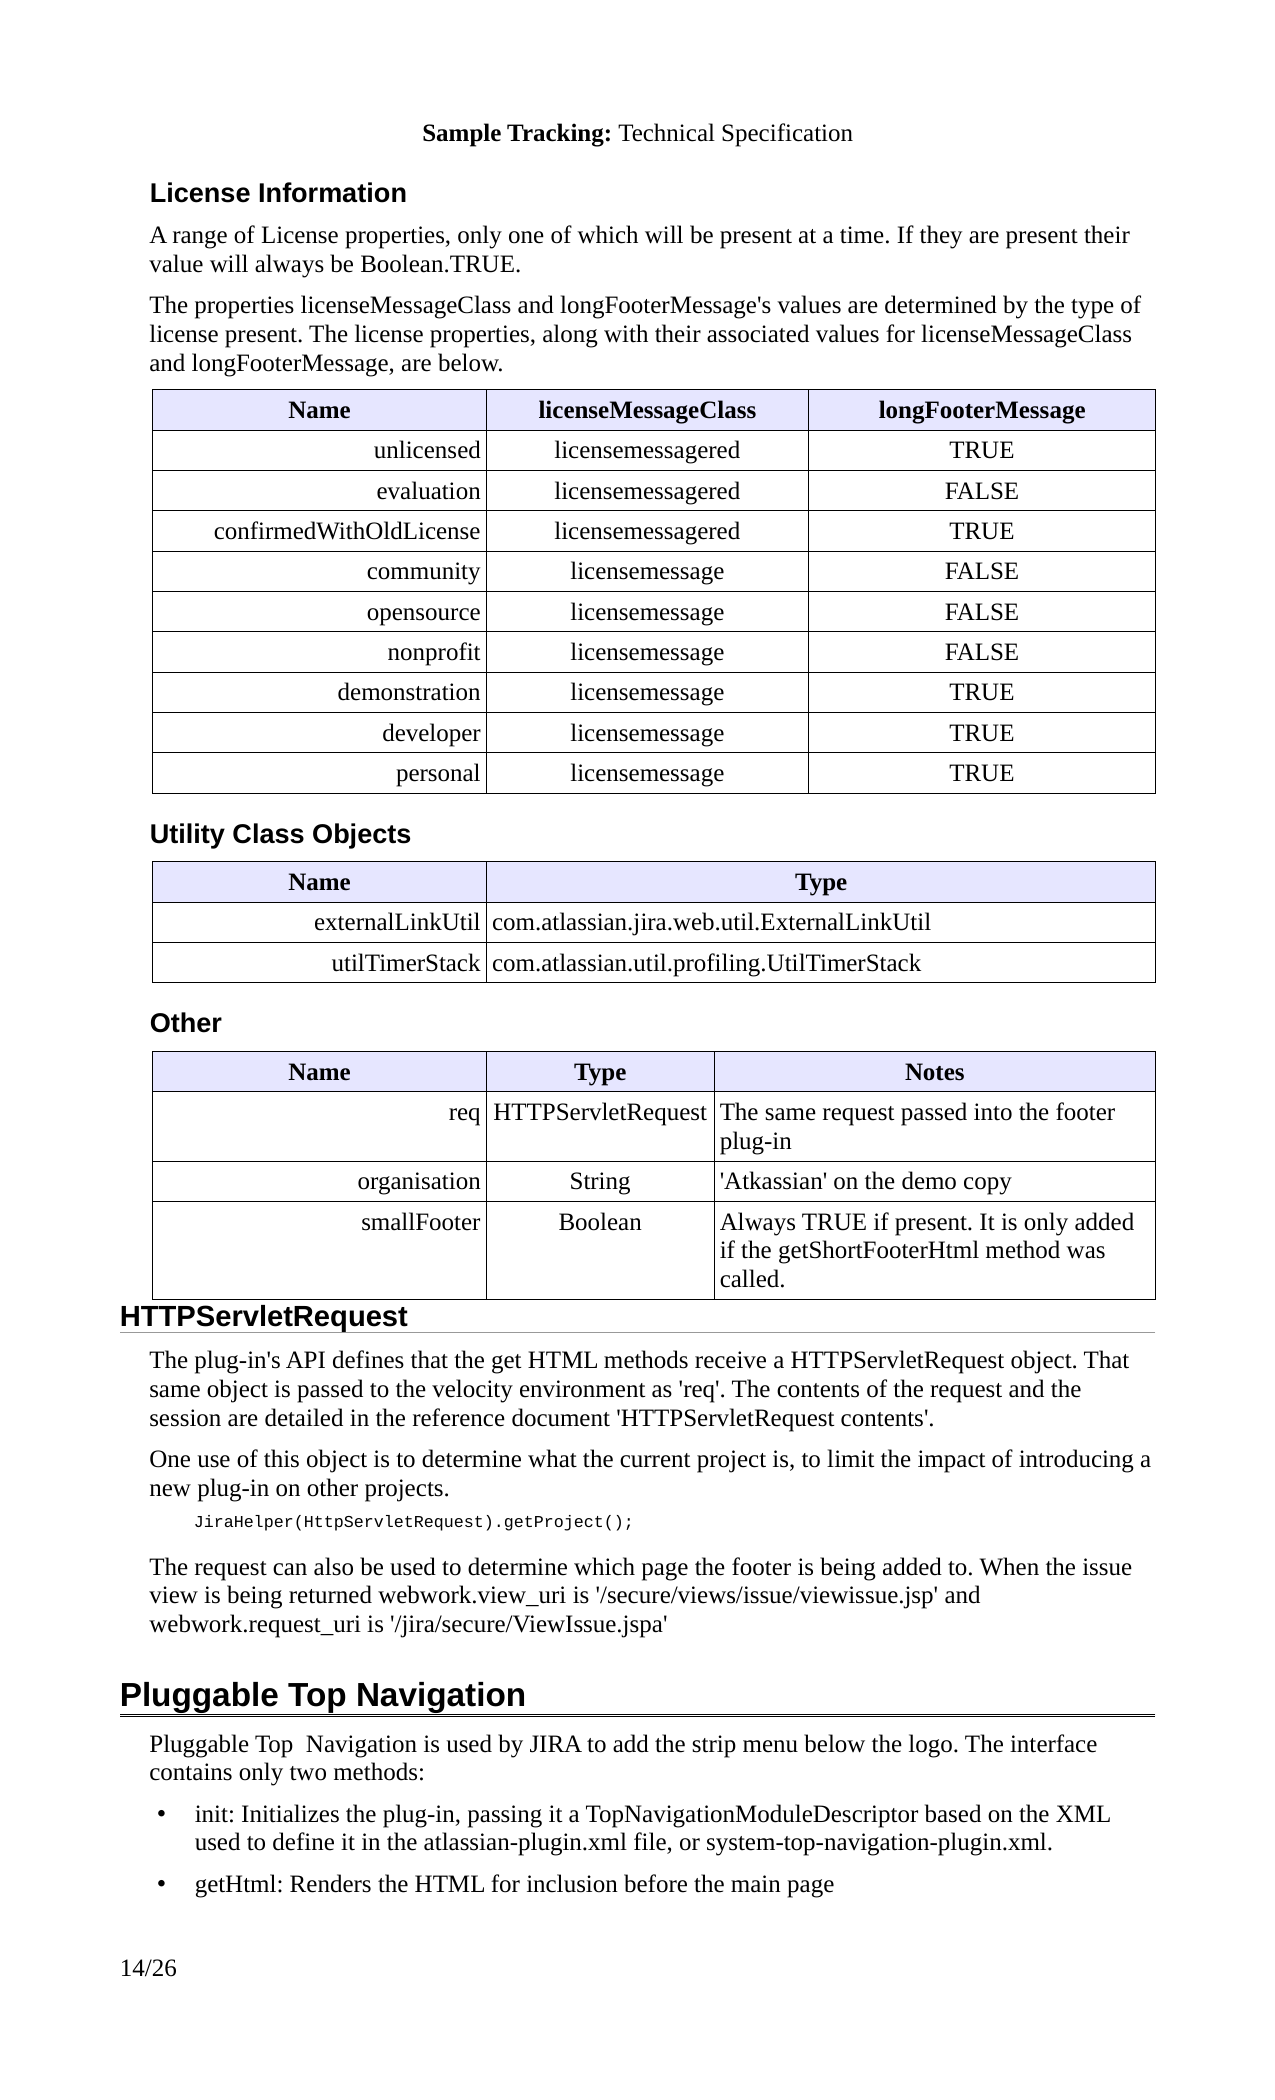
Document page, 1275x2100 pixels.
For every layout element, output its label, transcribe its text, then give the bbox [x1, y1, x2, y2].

text The plug-in's API defines that the get HTML methods receive a HTTPServletRequest object. That same object is passed to the velocity environment as 'req'. The contents of the request and the session are detailed in the reference document 'HTTPServletRequest contents'. [149, 1345, 1155, 1432]
table_cell com.atlassian.jira.web.util.ExternalLinkUtil [487, 903, 1155, 942]
table_cell licensemessagered [487, 431, 808, 470]
subtitle HTTPServletRequest [119, 1299, 1155, 1333]
table_cell Always TRUE if present. It is only added if the getShortFooterHtml method was called. [715, 1202, 1155, 1299]
table_cell 'Atkassian' on the demo copy [715, 1162, 1155, 1201]
table_cell FALSE [809, 471, 1155, 510]
table_cell developer [153, 713, 486, 752]
table_cell Boolean [487, 1202, 714, 1299]
table_cell com.atlassian.util.profiling.UtilTimerStack [487, 943, 1155, 982]
subtitle Utility Class Objects [149, 818, 1155, 849]
subtitle License Information [149, 177, 1155, 208]
table_cell FALSE [809, 552, 1155, 591]
table_header Name [153, 1052, 486, 1091]
table_cell demonstration [153, 673, 486, 712]
subtitle Other [149, 1007, 1155, 1039]
table_cell HTTPServletRequest [487, 1092, 714, 1161]
table_cell externalLinkUtil [153, 903, 486, 942]
table_cell organisation [153, 1162, 486, 1201]
list init: Initializes the plug-in, passing it a TopNavigationModuleDescriptor based on the XML used to define it in the atlassian-plugin.xml file, or system-top-navigation-plugin.xml. [157, 1799, 1155, 1856]
subtitle Pluggable Top Navigation [119, 1676, 1155, 1716]
table_cell TRUE [809, 713, 1155, 752]
table_header Name [153, 862, 486, 902]
table_header licenseMessageClass [487, 390, 808, 430]
table_cell licensemessagered [487, 471, 808, 510]
table_cell nonprofit [153, 632, 486, 672]
table_cell licensemessage [487, 632, 808, 672]
table_cell licensemessage [487, 592, 808, 631]
table_cell personal [153, 753, 486, 792]
table_cell utilTimerStack [153, 943, 486, 982]
table_cell req [153, 1092, 486, 1161]
text The request can also be used to determine which page the footer is being added to. When the issue view is being returned webwork.view_uri is '/secure/views/issue/viewissue.jsp' and webwork.request_uri is '/jira/secure/ViewIssue.jspa' [149, 1552, 1155, 1638]
table_header Type [487, 1052, 714, 1091]
table_cell FALSE [809, 592, 1155, 631]
table_cell unlicensed [153, 431, 486, 470]
table_cell licensemessage [487, 673, 808, 712]
table_cell licensemessage [487, 713, 808, 752]
text Pluggable Top Navigation is used by JIRA to add the strip menu below the logo. The interface contains only two methods: [149, 1729, 1155, 1786]
table_cell TRUE [809, 511, 1155, 551]
table_cell community [153, 552, 486, 591]
table_cell licensemessagered [487, 511, 808, 551]
table_cell TRUE [809, 431, 1155, 470]
table_header Name [153, 390, 486, 430]
list getHtml: Renders the HTML for inclusion before the main page [157, 1869, 1155, 1897]
table_header longFooterMessage [809, 390, 1155, 430]
text One use of this object is to determine what the current project is, to limit the impact of introducing a new plug-in on other projects. [149, 1444, 1155, 1502]
text The properties licenseMessageClass and longFooterMessage's values are determined by the type of license present. The license properties, along with their associated values for licenseMessageClass and longFooterMessage, are below. [149, 291, 1155, 377]
table_cell String [487, 1162, 714, 1201]
table_cell confirmedWithOldLicense [153, 511, 486, 551]
table_cell TRUE [809, 753, 1155, 792]
table_cell smallFooter [153, 1202, 486, 1299]
text JiraHelper(HttpServletRequest).getProject(); [193, 1514, 1155, 1533]
text A range of License properties, only one of which will be present at a time. If they are present their value will always be Boolean.TRUE. [149, 221, 1155, 278]
table_cell licensemessage [487, 552, 808, 591]
table_cell licensemessage [487, 753, 808, 792]
table_cell FALSE [809, 632, 1155, 672]
table_cell The same request passed into the footer plug-in [715, 1092, 1155, 1161]
table_header Type [487, 862, 1155, 902]
table_cell evaluation [153, 471, 486, 510]
table_header Notes [715, 1052, 1155, 1091]
table_cell TRUE [809, 673, 1155, 712]
table_cell opensource [153, 592, 486, 631]
